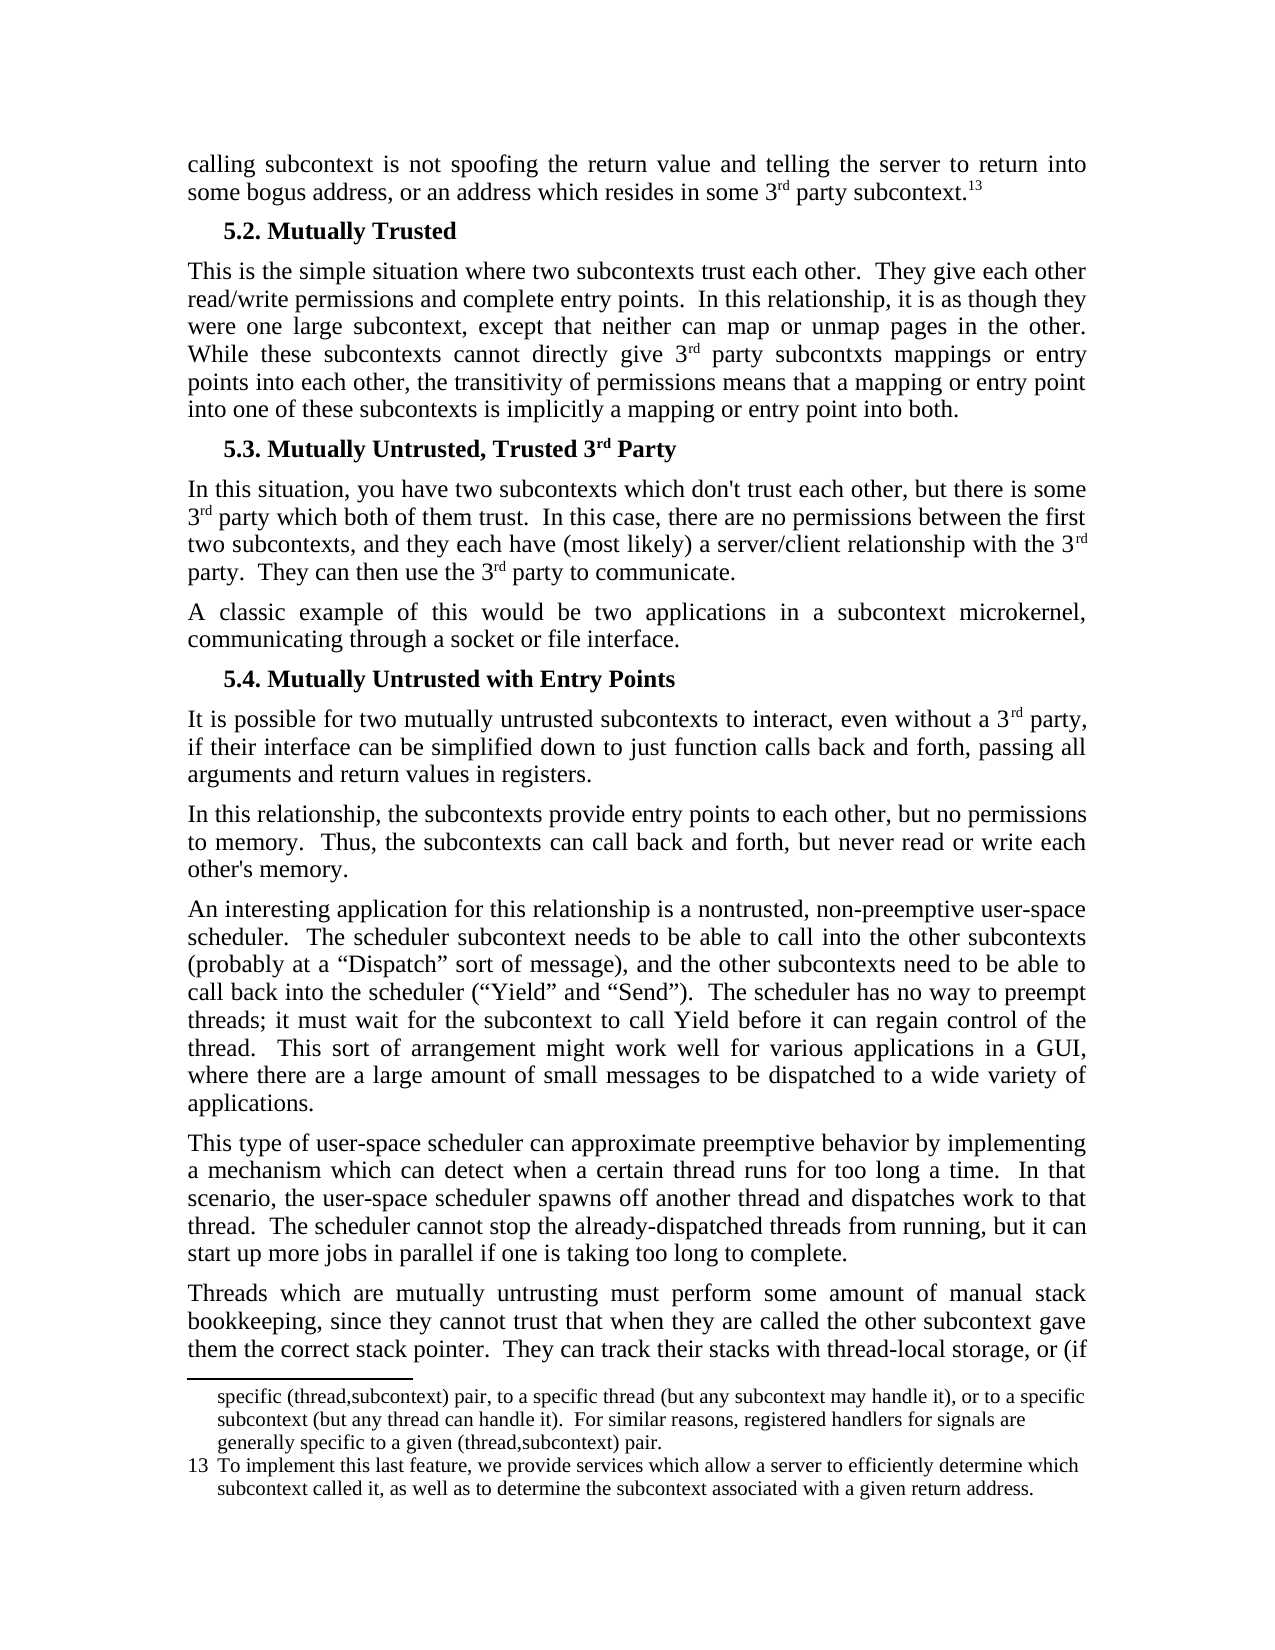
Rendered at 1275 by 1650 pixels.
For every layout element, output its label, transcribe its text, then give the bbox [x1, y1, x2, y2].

text An interesting application for this relationship is a nontrusted, non-preemptive user-space scheduler. The scheduler subcontext needs to be able to call into the other subcontexts (probably at a “Dispatch” sort of message), and the other subcontexts need to be able to call back into the scheduler (“Yield” and “Send”). The scheduler has no way to preempt threads; it must wait for the subcontext to call Yield before it can regain control of the thread. This sort of arrangement might work well for various applications in a GUI, where there are a large amount of small messages to be dispatched to a wide variety of applications. [187, 895, 1087, 1117]
text Threads which are mutually untrusting must perform some amount of manual stack bookkeeping, since they cannot trust that when they are called the other subcontext gave them the correct stack pointer. They can track their stacks with thread-local storage, or (if [187, 1279, 1087, 1362]
text This is the simple situation where two subcontexts trust each other. They give each other read/write permissions and complete entry points. In this relationship, it is as though they were one large subcontext, except that neither can map or unmap pages in the other. While these subcontexts cannot directly give 3rd party subcontxts mappings or entry points into each other, the transitivity of permissions means that a mapping or entry point into one of these subcontexts is implicitly a mapping or entry point into both. [187, 257, 1087, 423]
text A classic example of this would be two applications in a subcontext microkernel, communicating through a socket or file interface. [187, 598, 1087, 653]
text calling subcontext is not spoofing the return value and telling the server to return into some bogus address, or an address which resides in some 3rd party subcontext. [187, 150, 1087, 205]
text This type of user-space scheduler can approximate preemptive behavior by implementing a mechanism which can detect when a certain thread runs for too long a time. In that scenario, the user-space scheduler spawns off another thread and dispatches work to that thread. The scheduler cannot stop the already-dispatched threads from running, but it can start up more jobs in parallel if one is taking too long to complete. [187, 1129, 1087, 1267]
list Mutually Trusted [217, 217, 1087, 245]
text It is possible for two mutually untrusted subcontexts to interact, even without a 3rd party, if their interface can be simplified down to just function calls back and forth, passing all arguments and return values in registers. [187, 705, 1087, 788]
text In this relationship, the subcontexts provide entry points to each other, but no permissions to memory. Thus, the subcontexts can call back and forth, but never read or write each other's memory. [187, 800, 1087, 883]
text specific (thread,subcontext) pair, to a specific thread (but any subcontext may handle it), or to a specific subcontext (but any thread can handle it). For similar reasons, registered handlers for signals are generally specific to a given (thread,subcontext) pair. [187, 1385, 1087, 1454]
list Mutually Untrusted with Entry Points [217, 665, 1087, 693]
text In this situation, you have two subcontexts which don't trust each other, but there is some 3rd party which both of them trust. In this case, there are no permissions between the first two subcontexts, and they each have (most likely) a server/client relationship with the 3rd party. They can then use the 3rd party to communicate. [187, 475, 1087, 586]
text To implement this last feature, we provide services which allow a server to efficiently determine which subcontext called it, as well as to determine the subcontext associated with a given return address. [187, 1454, 1087, 1500]
list Mutually Untrusted, Trusted 3rd Party [217, 435, 1087, 463]
